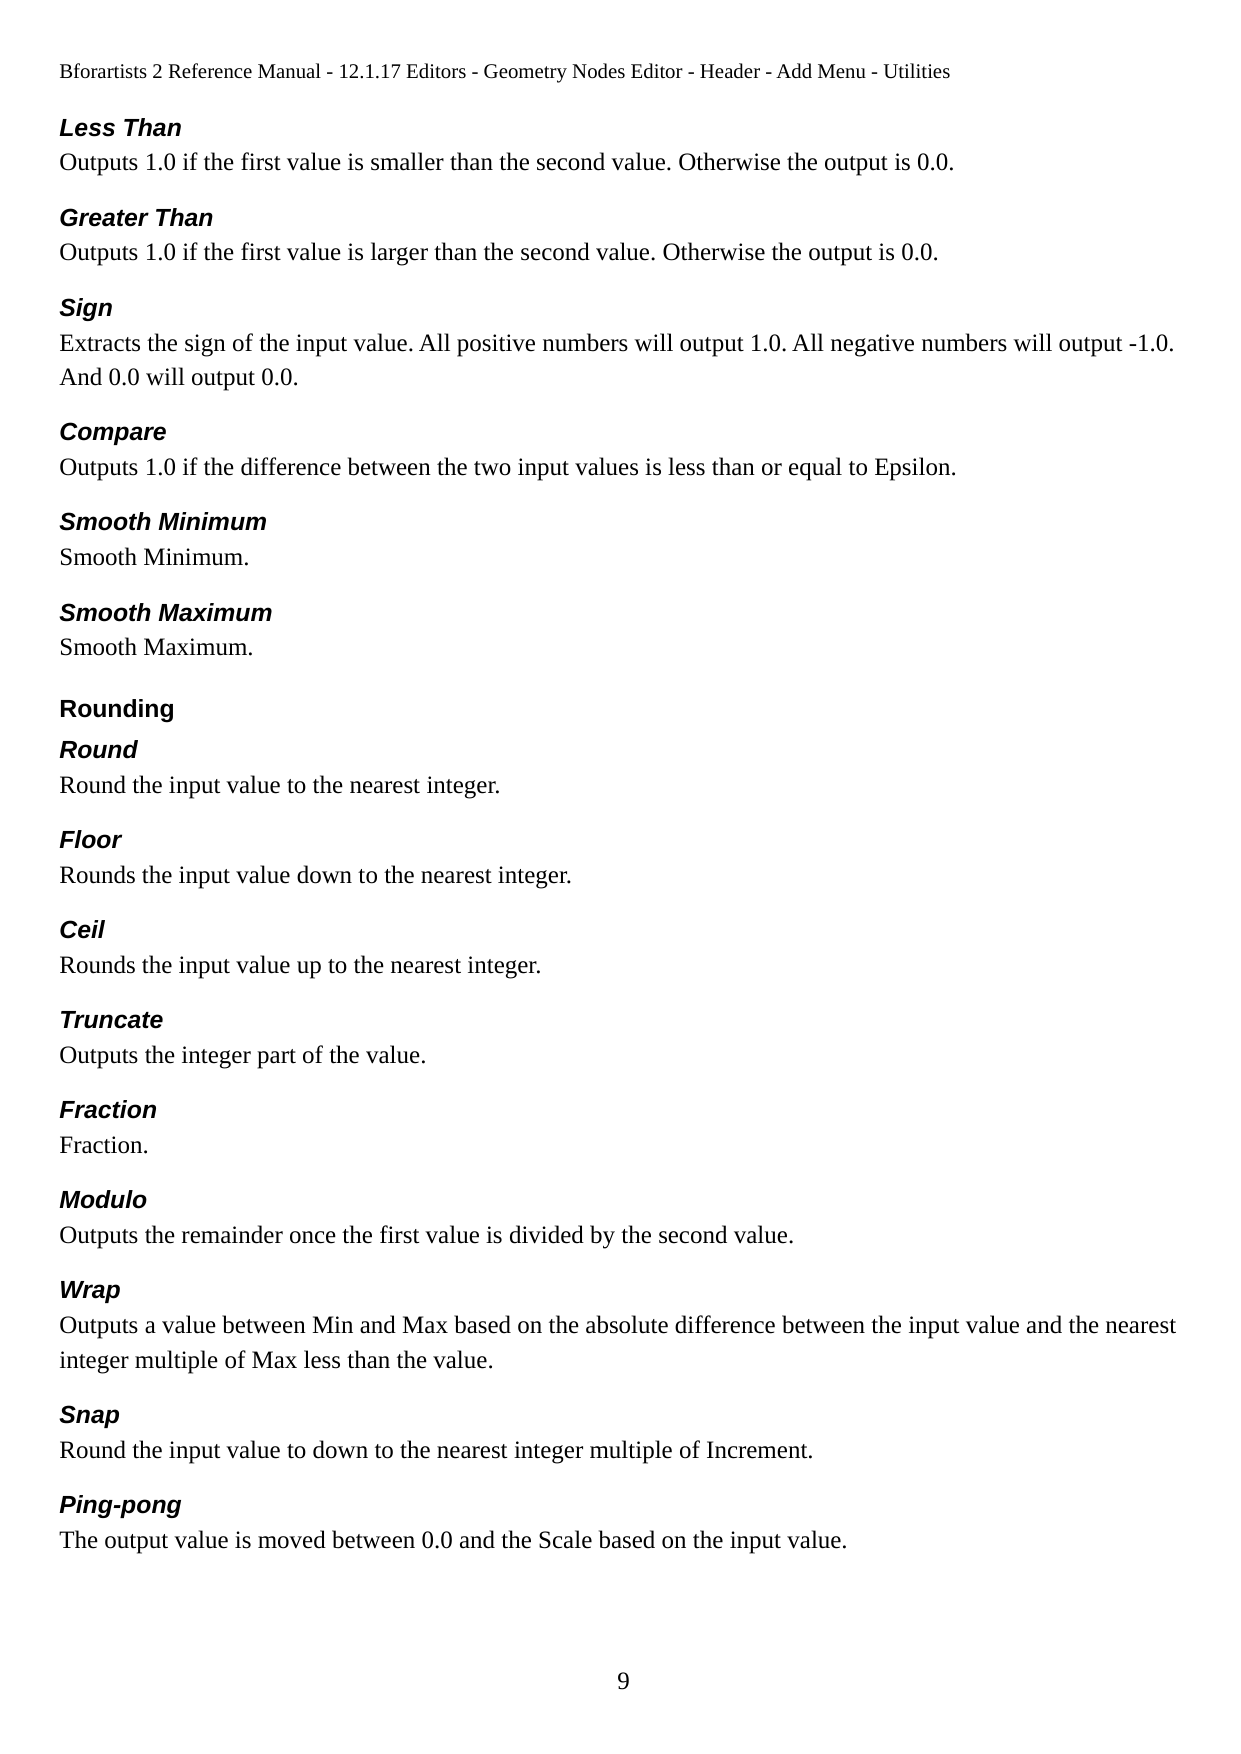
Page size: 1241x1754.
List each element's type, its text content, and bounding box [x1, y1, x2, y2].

subtitle Smooth Maximum [59, 598, 1181, 626]
subtitle Smooth Minimum [59, 507, 1181, 536]
text Fraction. [59, 1130, 1181, 1159]
subtitle Sign [59, 293, 1181, 321]
text Outputs a value between Min and Max based on the absolute difference between the input value and the nearest integer multiple of Max less than the value. [59, 1310, 1181, 1374]
text Outputs the integer part of the value. [59, 1040, 1181, 1069]
subtitle Ping-pong [59, 1490, 1181, 1519]
subtitle Round [59, 735, 1181, 763]
text Smooth Minimum. [59, 542, 1181, 571]
text Rounds the input value up to the nearest integer. [59, 950, 1181, 979]
subtitle Greater Than [59, 203, 1181, 231]
text Smooth Maximum. [59, 632, 1181, 661]
subtitle Rounding [59, 694, 1181, 722]
text The output value is moved between 0.0 and the Scale based on the input value. [59, 1525, 1181, 1554]
subtitle Snap [59, 1400, 1181, 1429]
subtitle Compare [59, 417, 1181, 446]
subtitle Truncate [59, 1005, 1181, 1034]
text Round the input value to down to the nearest integer multiple of Increment. [59, 1435, 1181, 1464]
text Outputs 1.0 if the first value is smaller than the second value. Otherwise the output is 0.0. [59, 147, 1181, 176]
subtitle Wrap [59, 1276, 1181, 1304]
text Rounds the input value down to the nearest integer. [59, 860, 1181, 889]
subtitle Floor [59, 825, 1181, 854]
subtitle Less Than [59, 113, 1181, 141]
subtitle Modulo [59, 1186, 1181, 1214]
text Outputs the remainder once the first value is divided by the second value. [59, 1220, 1181, 1249]
text Round the input value to the nearest integer. [59, 770, 1181, 798]
text Extracts the sign of the input value. All positive numbers will output 1.0. All negative numbers will output -1.0. And 0.0 will output 0.0. [59, 328, 1181, 391]
subtitle Ceil [59, 915, 1181, 944]
text Outputs 1.0 if the first value is larger than the second value. Otherwise the output is 0.0. [59, 237, 1181, 266]
subtitle Fraction [59, 1095, 1181, 1124]
text Outputs 1.0 if the difference between the two input values is less than or equal to Epsilon. [59, 452, 1181, 481]
